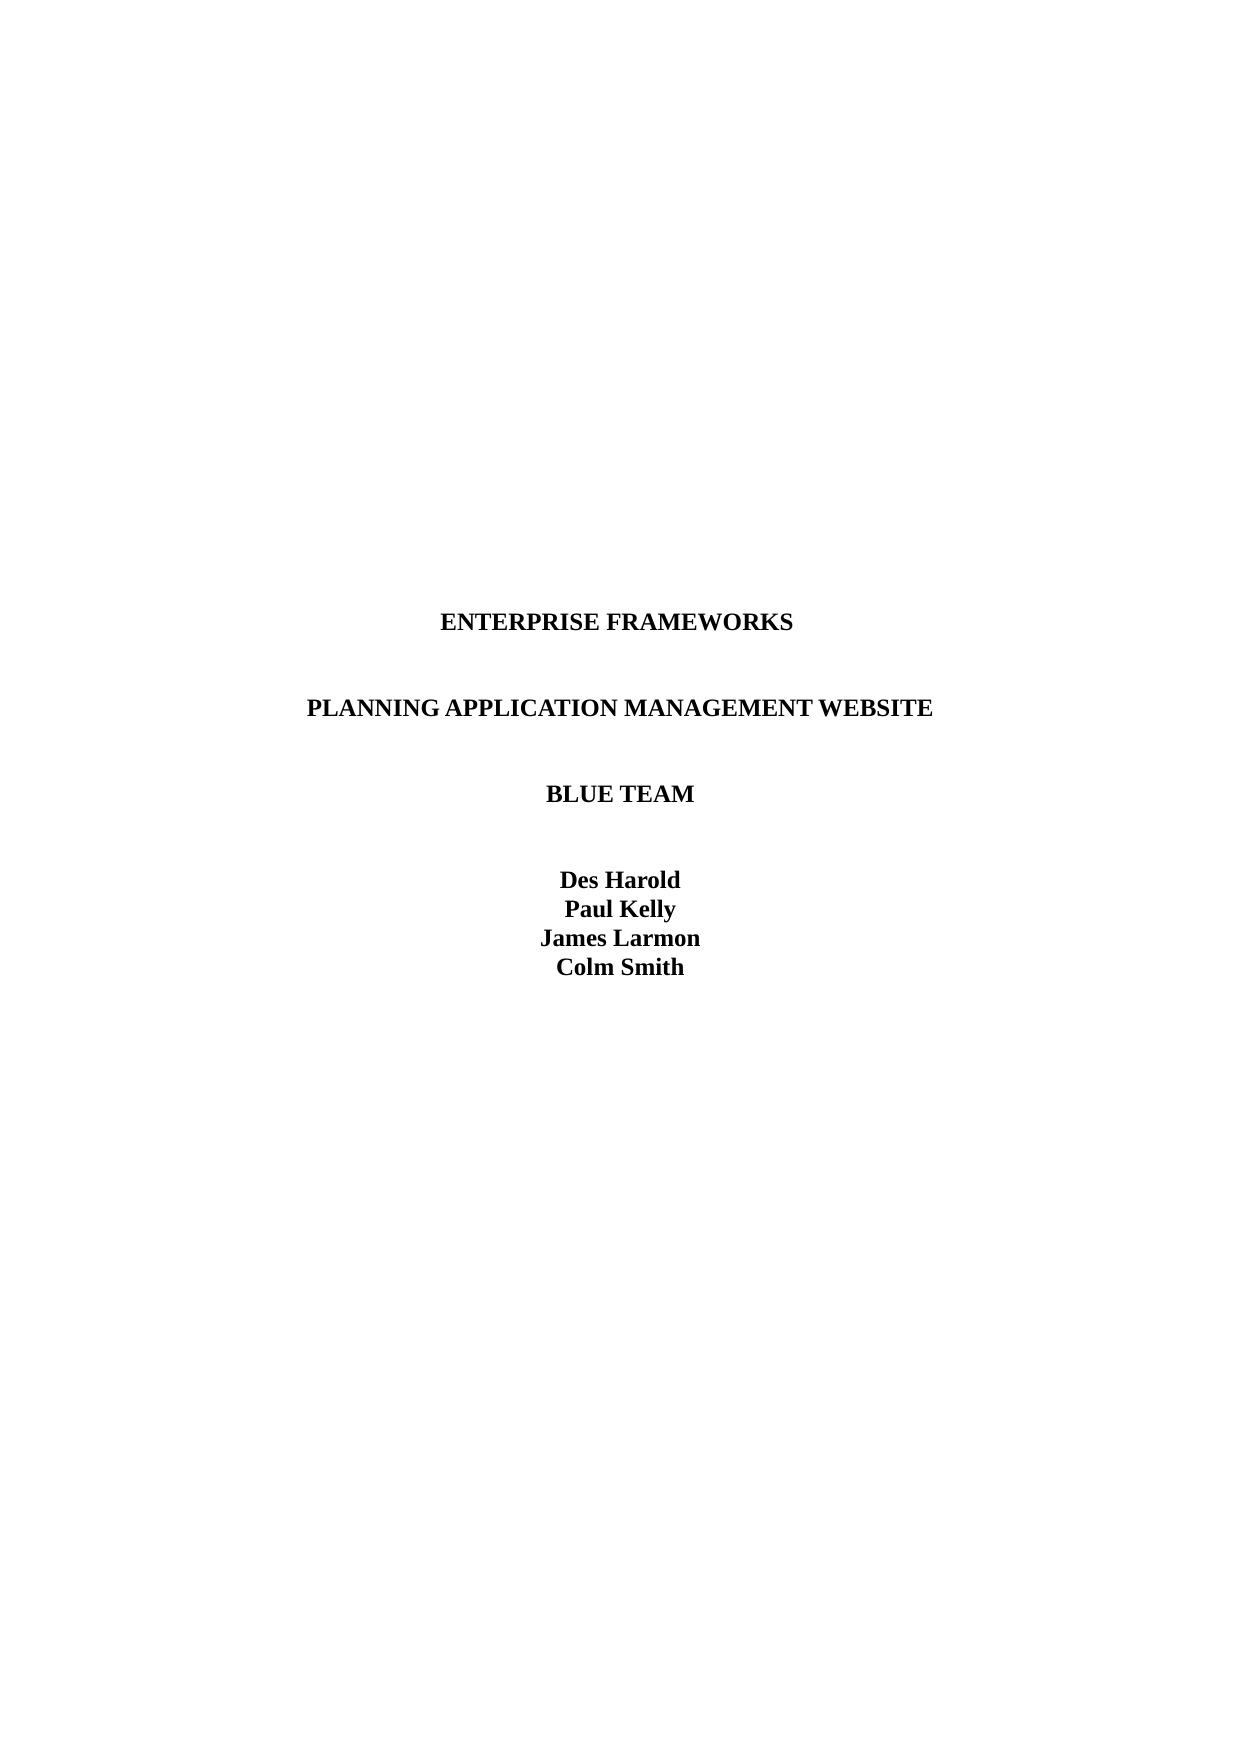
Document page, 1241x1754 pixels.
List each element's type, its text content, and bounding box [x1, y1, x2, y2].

text Colm Smith [118, 952, 1122, 981]
text BLUE TEAM [118, 779, 1122, 808]
text James Larmon [118, 923, 1122, 952]
text ENTERPRISE FRAMEWORKS [118, 607, 1122, 636]
text PLANNING APPLICATION MANAGEMENT WEBSITE [118, 693, 1122, 722]
text Paul Kelly [118, 894, 1122, 923]
text Des Harold [118, 866, 1122, 894]
